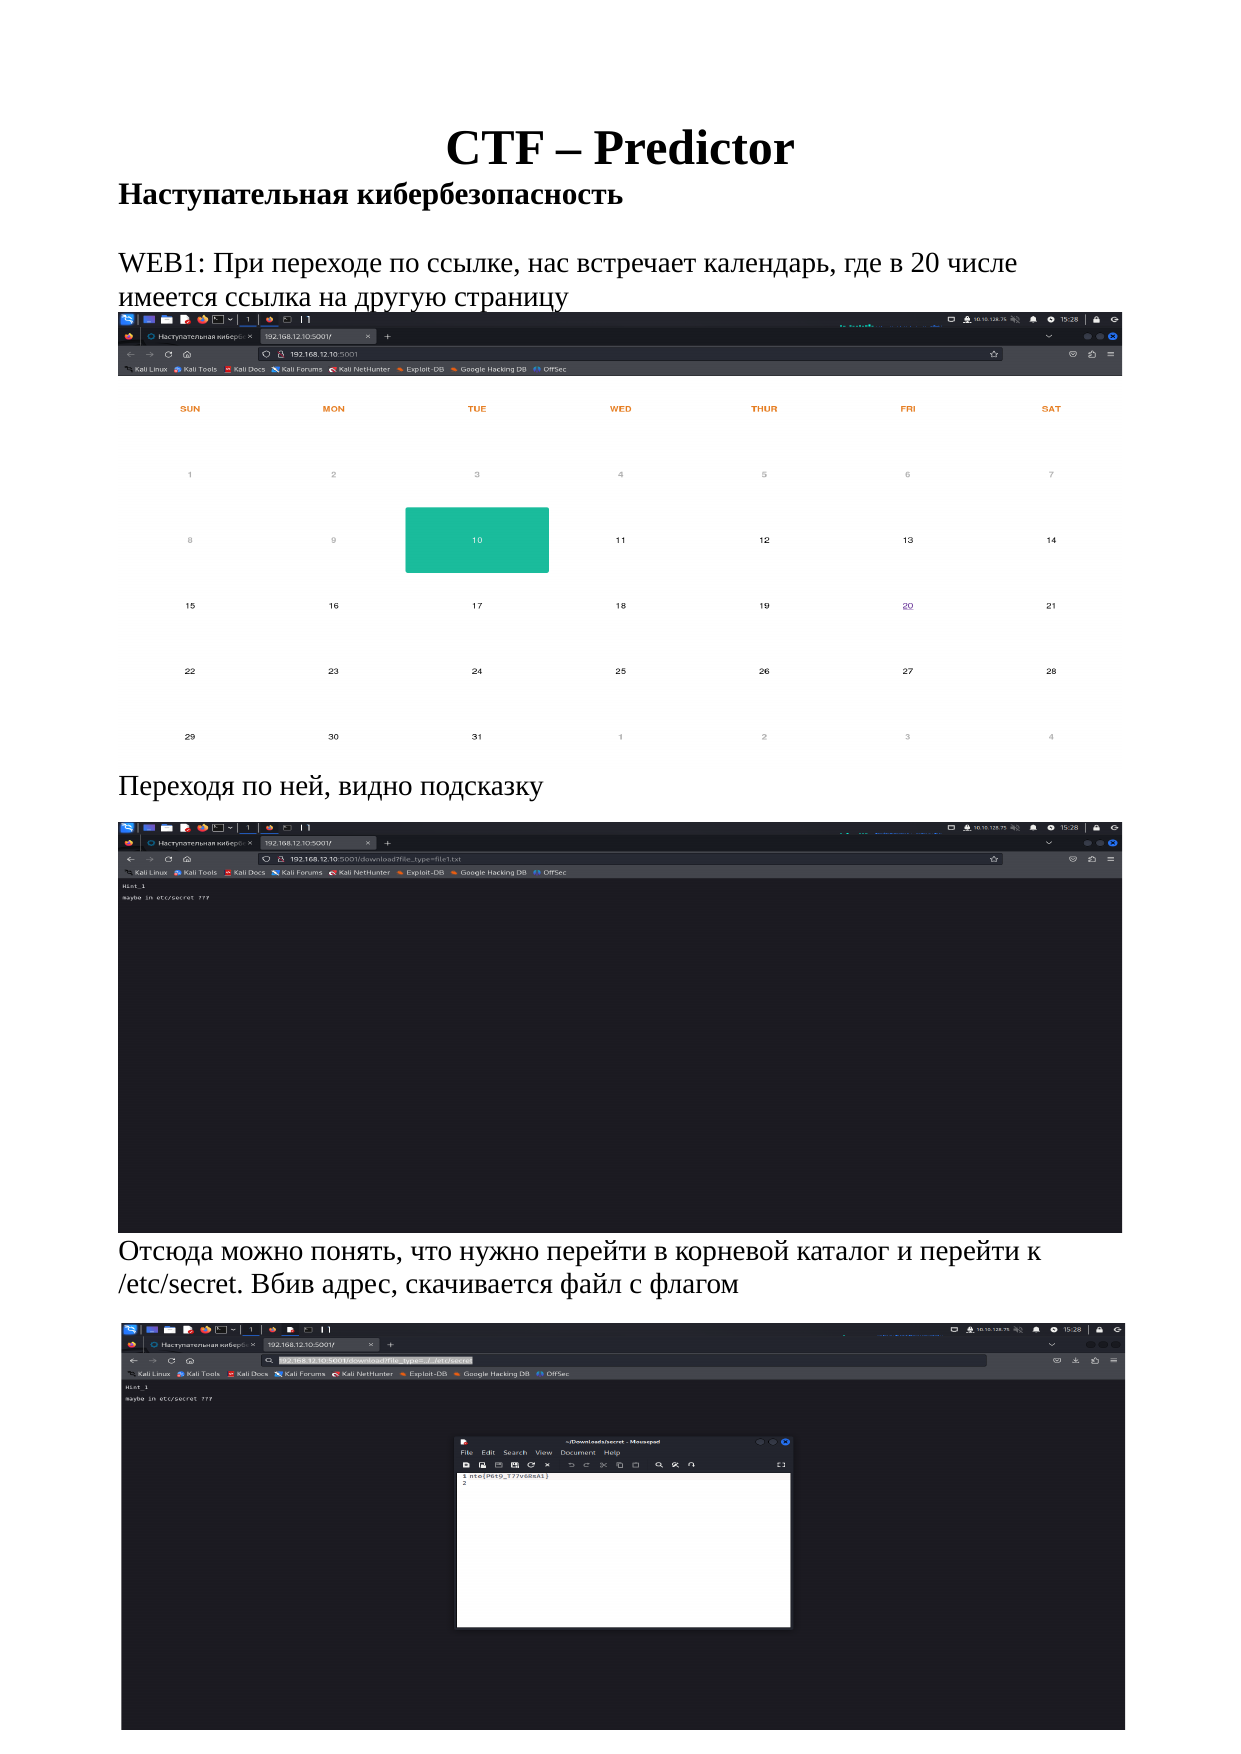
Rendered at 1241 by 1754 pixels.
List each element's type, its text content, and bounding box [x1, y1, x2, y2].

picture [121, 1323, 1126, 1730]
text [118, 802, 1122, 822]
picture [118, 822, 1123, 1233]
text CTF – Predictor [118, 118, 1122, 176]
text Наступательная кибербезопасность [118, 176, 1122, 212]
text WEB1: При переходе по ссылке, нас встречает календарь, где в 20 числе имеется ссылка на другую страницу [118, 245, 1122, 312]
text Отсюда можно понять, что нужно перейти в корневой каталог и перейти к /etc/secret. Вбив адрес, скачивается файл с флагом [118, 1233, 1122, 1300]
text Переходя по ней, видно подсказку [118, 769, 1122, 802]
picture [118, 312, 1123, 769]
